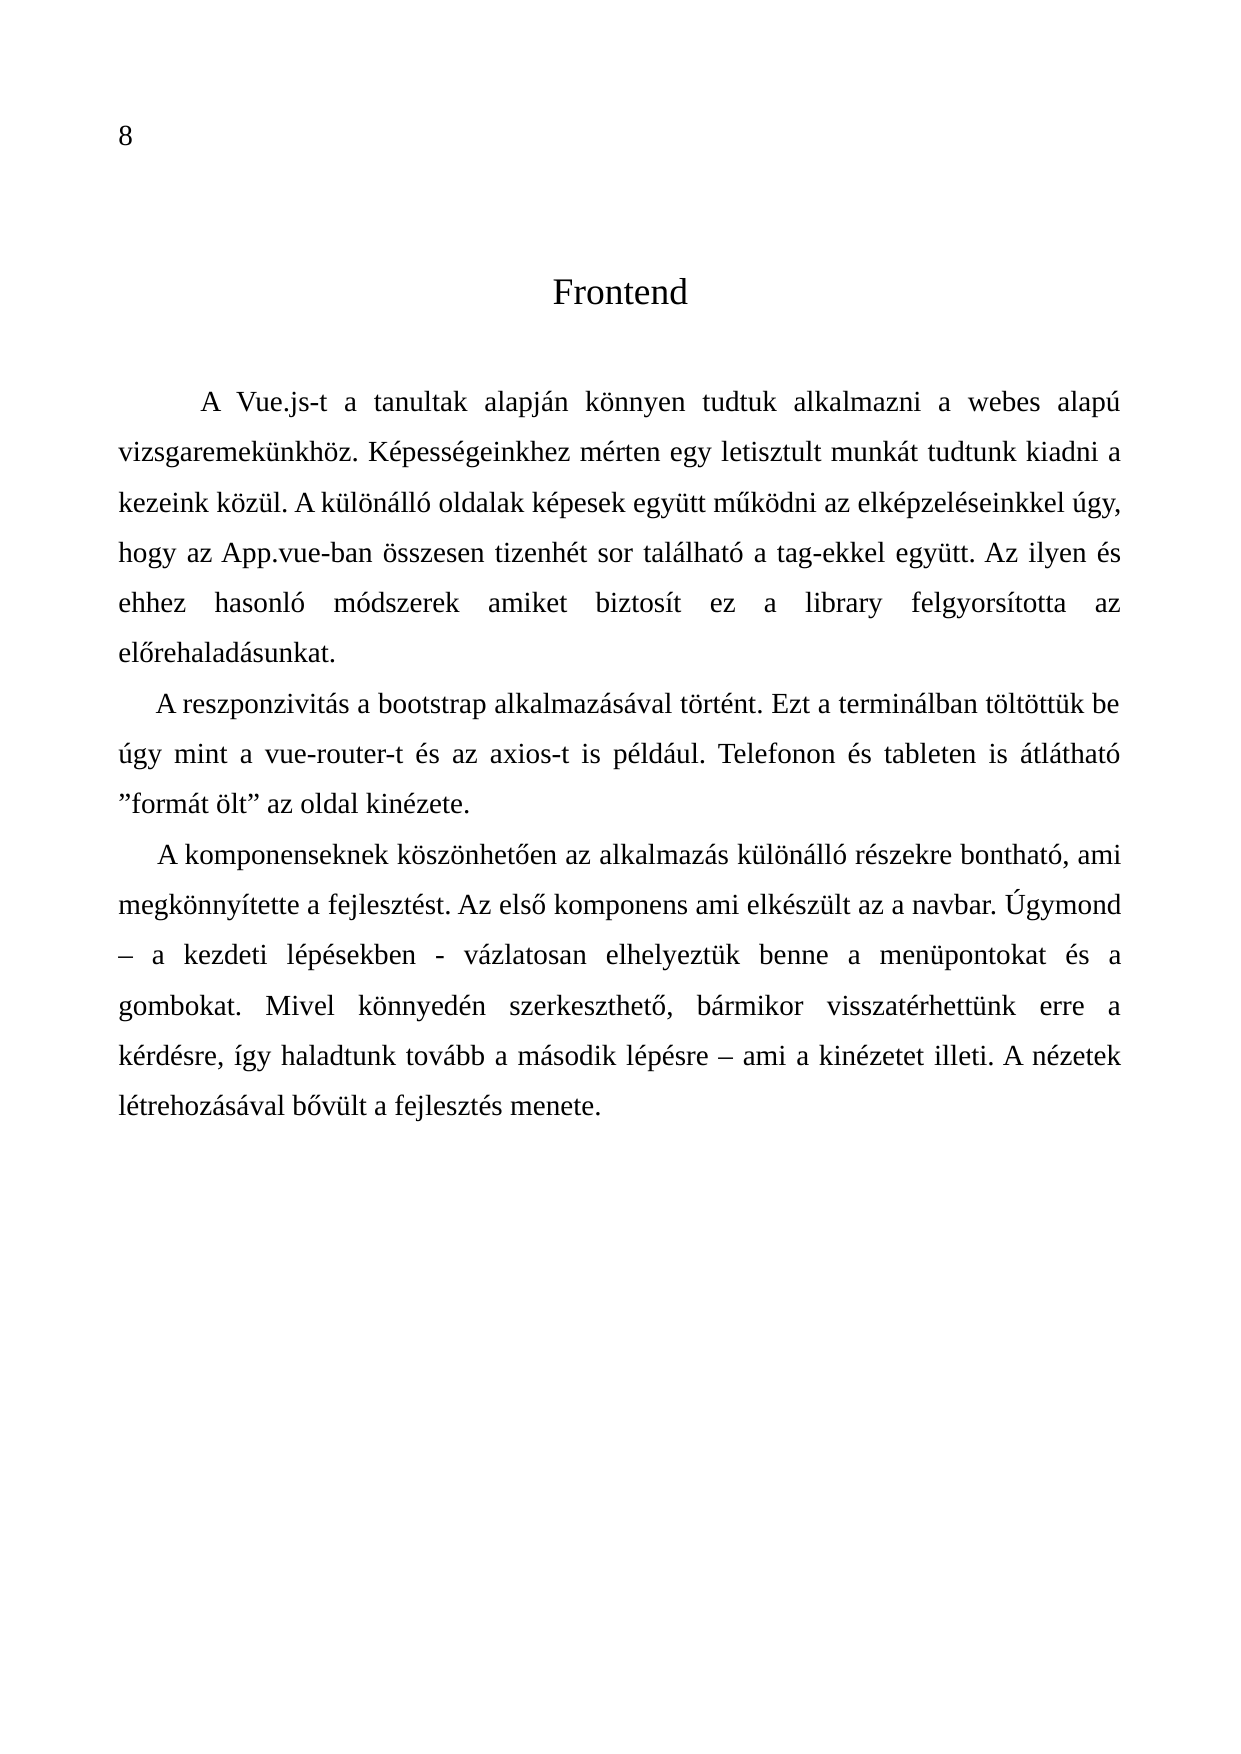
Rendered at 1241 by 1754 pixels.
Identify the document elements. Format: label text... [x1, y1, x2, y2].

text Frontend [118, 269, 1122, 312]
text A reszponzivitás a bootstrap alkalmazásával történt. Ezt a terminálban töltöttük be úgy mint a vue-router-t és az axios-t is például. Telefonon és tableten is átlátható ”formát ölt” az oldal kinézete. [118, 686, 1122, 820]
text A Vue.js-t a tanultak alapján könnyen tudtuk alkalmazni a webes alapú vizsgaremekünkhöz. Képességeinkhez mérten egy letisztult munkát tudtunk kiadni a kezeink közül. A különálló oldalak képesek együtt működni az elképzeléseinkkel úgy, hogy az App.vue-ban összesen tizenhét sor található a tag-ekkel együtt. Az ilyen és ehhez hasonló módszerek amiket biztosít ez a library felgyorsította az előrehaladásunkat. [118, 384, 1122, 669]
text 8 [118, 118, 1122, 152]
text A komponenseknek köszönhetően az alkalmazás különálló részekre bontható, ami megkönnyítette a fejlesztést. Az első komponens ami elkészült az a navbar. Úgymond – a kezdeti lépésekben - vázlatosan elhelyeztük benne a menüpontokat és a gombokat. Mivel könnyedén szerkeszthető, bármikor visszatérhettünk erre a kérdésre, így haladtunk tovább a második lépésre – ami a kinézetet illeti. A nézetek létrehozásával bővült a fejlesztés menete. [118, 837, 1122, 1122]
